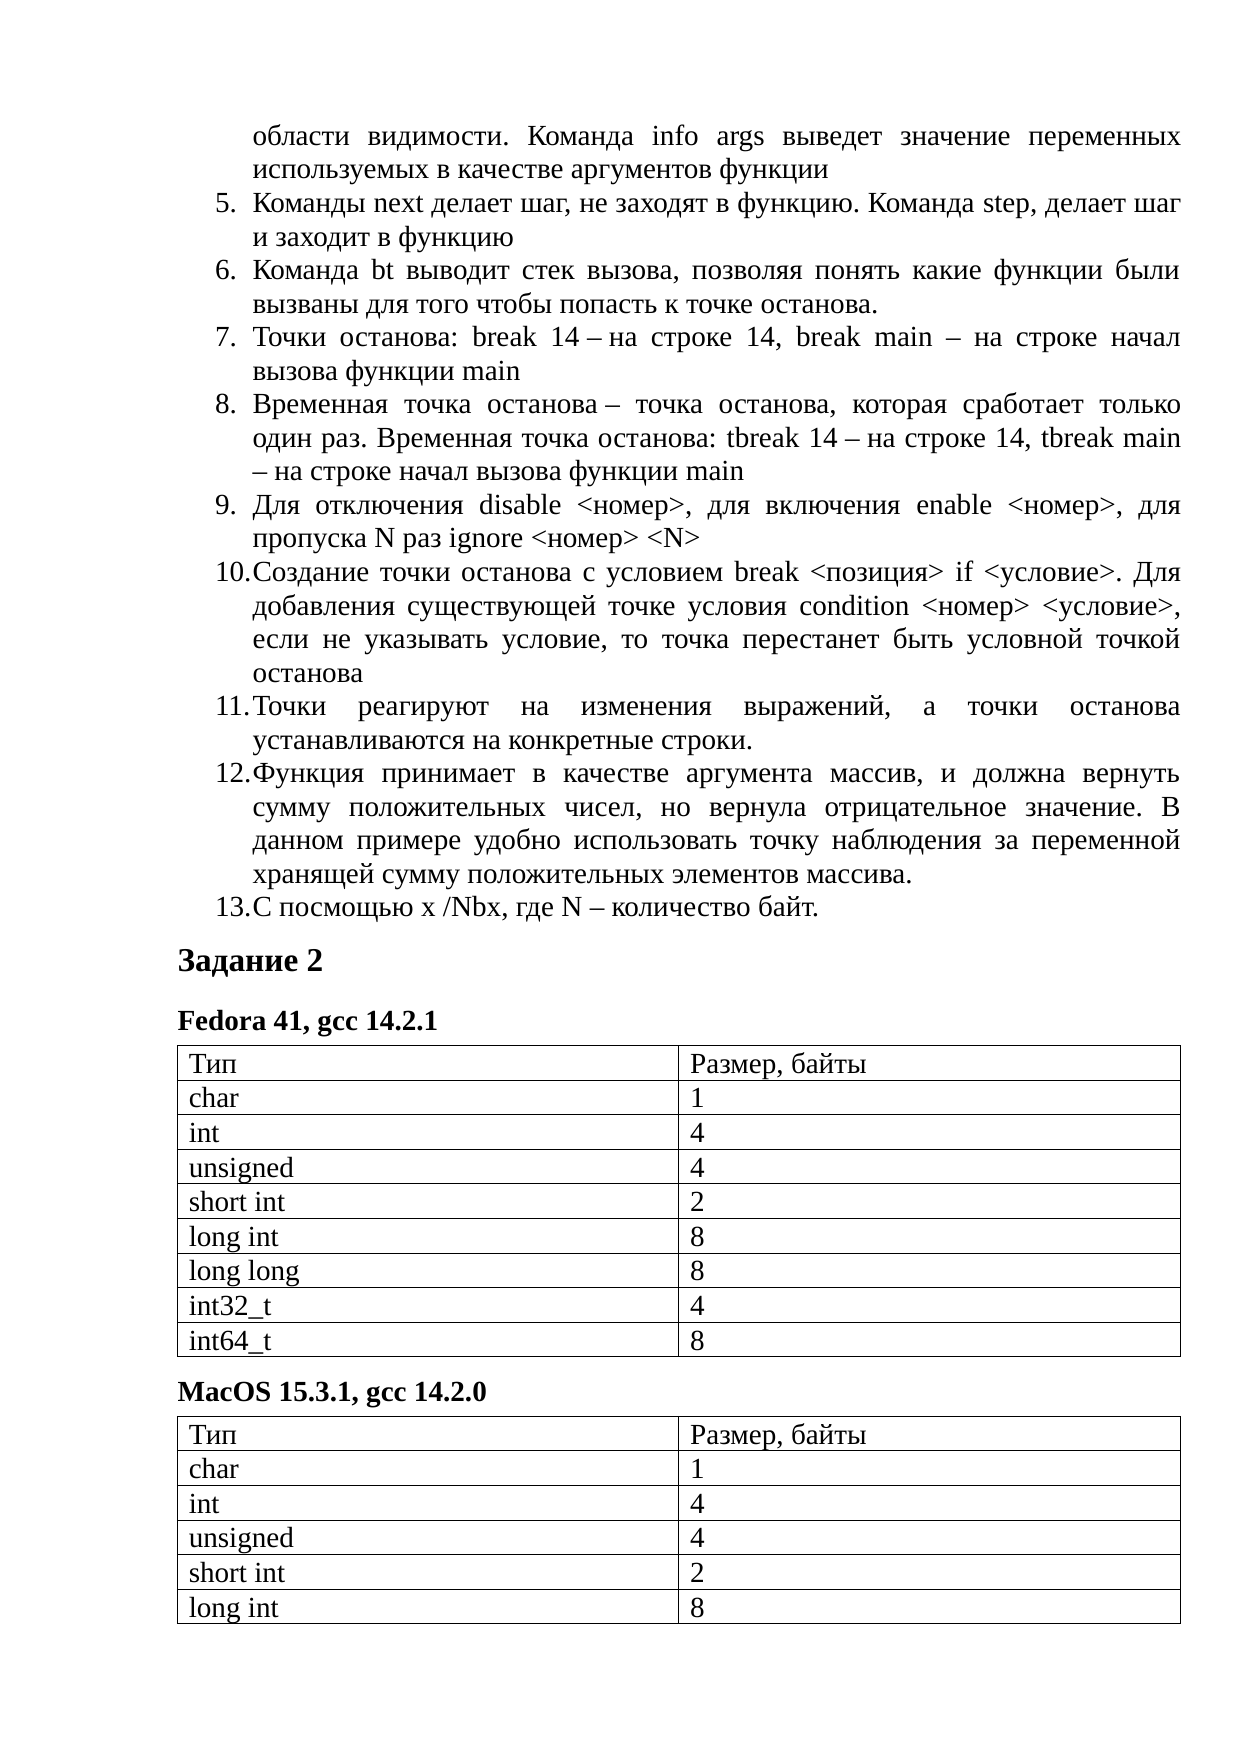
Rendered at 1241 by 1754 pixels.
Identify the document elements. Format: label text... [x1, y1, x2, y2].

table_cell int32_t [178, 1288, 678, 1322]
table_cell int64_t [178, 1323, 678, 1356]
table_cell char [178, 1081, 678, 1114]
list Команда bt выводит стек вызова, позволяя понять какие функции были вызваны для того чтобы попасть к точке останова. [215, 252, 1181, 319]
table_cell 4 [679, 1288, 1180, 1322]
table_cell 4 [679, 1486, 1180, 1519]
subtitle MacOS 15.3.1, gcc 14.2.0 [177, 1374, 1181, 1407]
table_cell 4 [679, 1150, 1180, 1183]
subtitle Задание 2 [177, 940, 1181, 978]
table_cell 2 [679, 1555, 1180, 1589]
table_cell unsigned [178, 1150, 678, 1183]
table_cell 1 [679, 1081, 1180, 1114]
table_header Тип [178, 1417, 678, 1450]
table_cell int [178, 1486, 678, 1519]
list области видимости. Команда info args выведет значение переменных используемых в качестве аргументов функции [215, 118, 1181, 185]
table_cell 8 [679, 1219, 1180, 1252]
list Создание точки останова с условием break <позиция> if <условие>. Для добавления существующей точке условия condition <номер> <условие>, если не указывать условие, то точка перестанет быть условной точкой останова [215, 554, 1181, 688]
table_cell long int [178, 1590, 678, 1623]
list Команды next делает шаг, не заходят в функцию. Команда step, делает шаг и заходит в функцию [215, 185, 1181, 252]
table_cell 4 [679, 1521, 1180, 1554]
list Точки реагируют на изменения выражений, а точки останова устанавливаются на конкретные строки. [215, 688, 1181, 755]
table_cell 2 [679, 1184, 1180, 1218]
subtitle Fedora 41, gcc 14.2.1 [177, 1003, 1181, 1037]
table_header Размер, байты [679, 1417, 1180, 1450]
list С посмощью x /Nbx, где N – количество байт. [215, 889, 1181, 923]
table_cell long int [178, 1219, 678, 1252]
list Для отключения disable <номер>, для включения enable <номер>, для пропуска N раз ignore <номер> <N> [215, 487, 1181, 554]
table_cell 4 [679, 1115, 1180, 1149]
table_cell long long [178, 1254, 678, 1287]
table_cell 1 [679, 1451, 1180, 1485]
table_cell short int [178, 1184, 678, 1218]
table_cell short int [178, 1555, 678, 1589]
table_cell 8 [679, 1254, 1180, 1287]
table_header Размер, байты [679, 1046, 1180, 1079]
list Временная точка останова – точка останова, которая сработает только один раз. Временная точка останова: tbreak 14 – на строке 14, tbreak main – на строке начал вызова функции main [215, 386, 1181, 487]
table_cell int [178, 1115, 678, 1149]
list Точки останова: break 14 – на строке 14, break main – на строке начал вызова функции main [215, 319, 1181, 386]
table_cell unsigned [178, 1521, 678, 1554]
list Функция принимает в качестве аргумента массив, и должна вернуть сумму положительных чисел, но вернула отрицательное значение. В данном примере удобно использовать точку наблюдения за переменной хранящей сумму положительных элементов массива. [215, 755, 1181, 889]
table_cell 8 [679, 1323, 1180, 1356]
table_cell char [178, 1451, 678, 1485]
table_header Тип [178, 1046, 678, 1079]
table_cell 8 [679, 1590, 1180, 1623]
